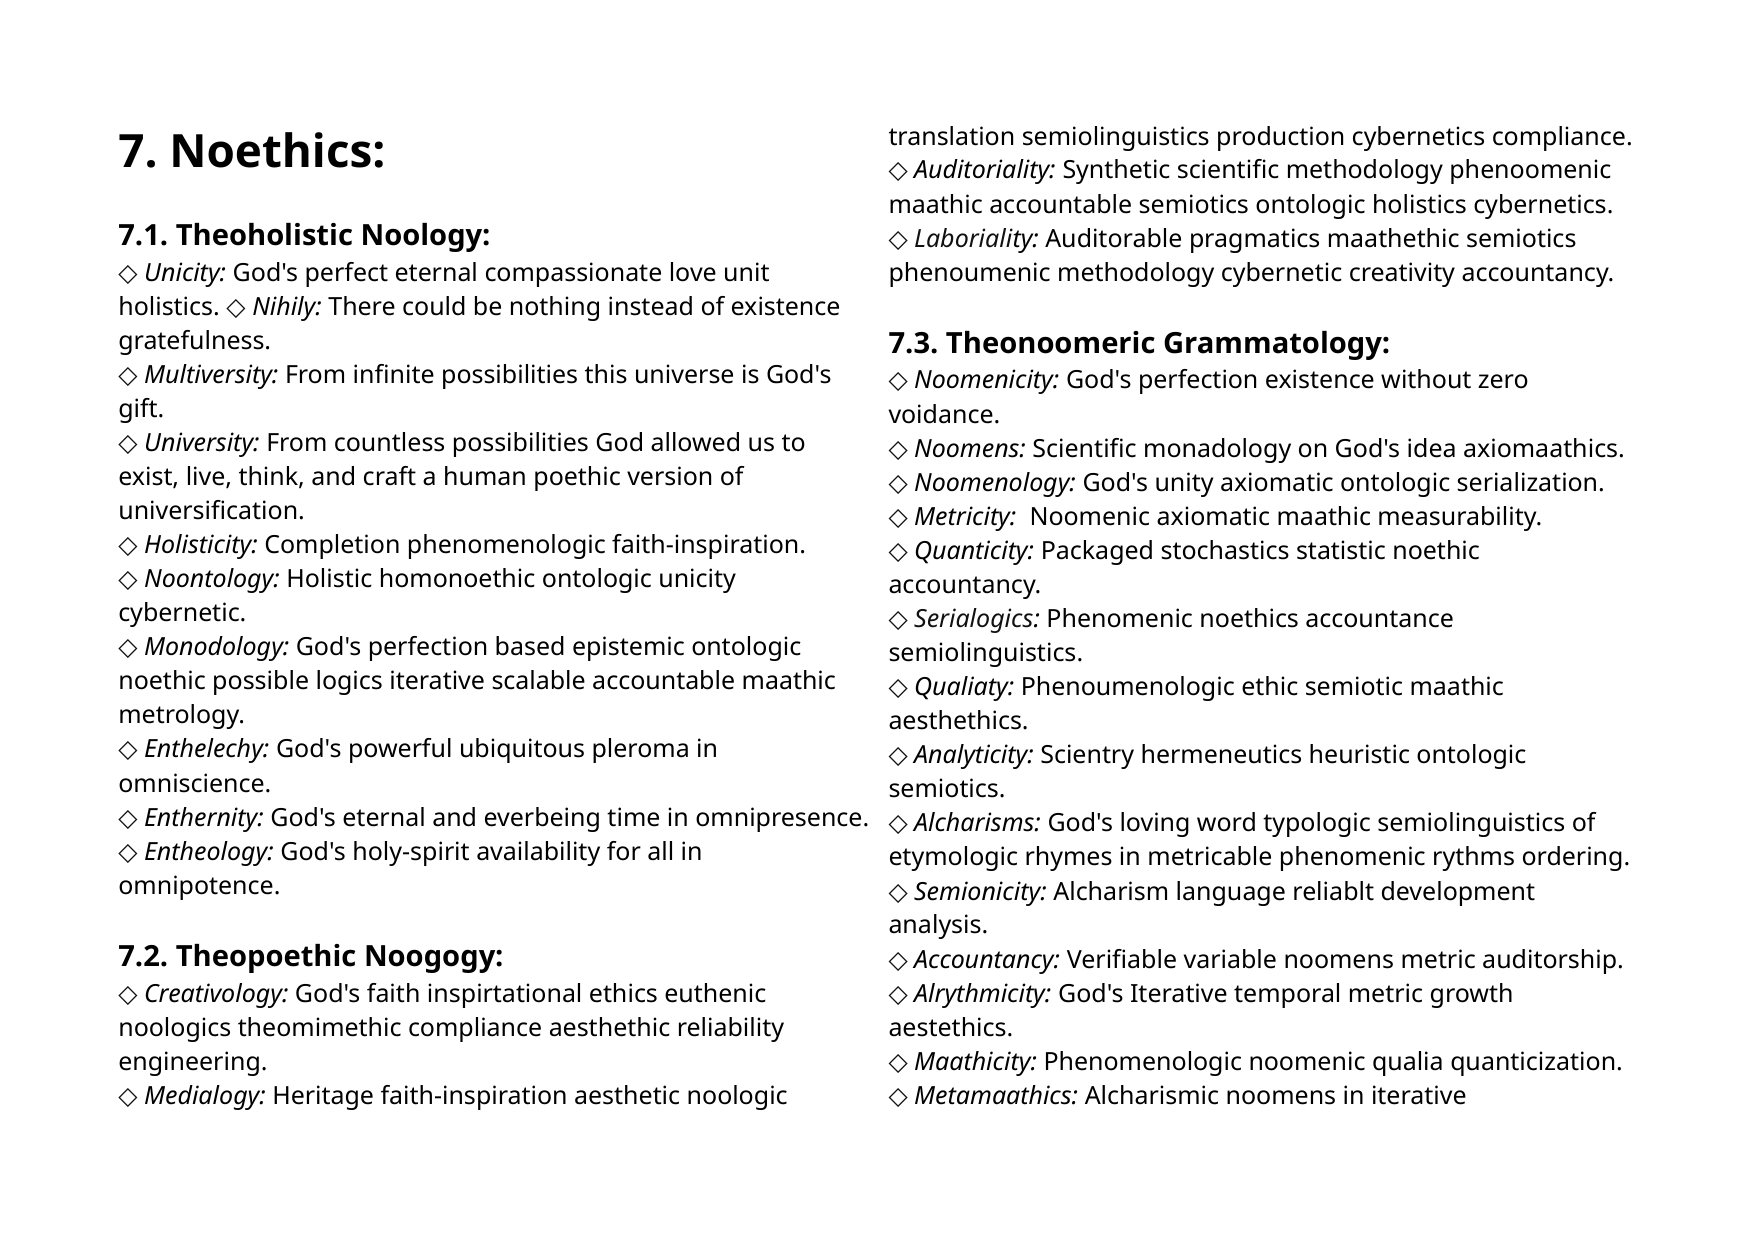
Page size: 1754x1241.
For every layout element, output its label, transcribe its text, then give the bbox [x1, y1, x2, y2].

text ◇ Alcharisms: God's loving word typologic semiolinguistics of etymologic rhymes in metricable phenomenic rythms ordering. [888, 805, 1636, 873]
text ◇ University: From countless possibilities God allowed us to exist, live, think, and craft a human poethic version of universification. [118, 424, 870, 527]
text ◇ Metamaathics: Alcharismic noomens in iterative [888, 1077, 1636, 1112]
text 7.2. Theopoethic Noogogy: [118, 936, 870, 975]
text ◇ Qualiaty: Phenoumenologic ethic semiotic maathic aesthethics. [888, 669, 1636, 737]
text ◇ Quanticity: Packaged stochastics statistic noethic accountancy. [888, 532, 1636, 601]
text ◇ Holisticity: Completion phenomenologic faith-inspiration. [118, 527, 870, 561]
text ◇ Enthernity: God's eternal and everbeing time in omnipresence. [118, 799, 870, 833]
text ◇ Semionicity: Alcharism language reliablt development analysis. [888, 873, 1636, 941]
text ◇ Laboriality: Auditorable pragmatics maathethic semiotics phenoumenic methodology cybernetic creativity accountancy. [888, 220, 1636, 288]
text ◇ Medialogy: Heritage faith-inspiration aesthetic noologic [118, 1077, 870, 1111]
text 7.3. Theonoomeric Grammatology: [888, 322, 1636, 362]
text ◇ Serialogics: Phenomenic noethics accountance semiolinguistics. [888, 601, 1636, 669]
text ◇ Enthelechy: God's powerful ubiquitous pleroma in omniscience. [118, 731, 870, 799]
text ◇ Monodology: God's perfection based epistemic ontologic noethic possible logics iterative scalable accountable maathic metrology. [118, 629, 870, 731]
text 7.1. Theoholistic Noology: [118, 214, 870, 254]
text ◇ Auditoriality: Synthetic scientific methodology phenoomenic maathic accountable semiotics ontologic holistics cybernetics. [888, 152, 1636, 220]
text ◇ Noomenicity: God's perfection existence without zero voidance. [888, 362, 1636, 430]
text ◇ Noontology: Holistic homonoethic ontologic unicity cybernetic. [118, 561, 870, 629]
text translation semiolinguistics production cybernetics compliance. [888, 118, 1636, 152]
text ◇ Noomenology: God's unity axiomatic ontologic serialization. [888, 464, 1636, 498]
text ◇ Alrythmicity: God's Iterative temporal metric growth aestethics. [888, 975, 1636, 1043]
text 7. Noethics: [118, 118, 870, 181]
text ◇ Metricity: Noomenic axiomatic maathic measurability. [888, 498, 1636, 532]
text ◇ Entheology: God's holy-spirit availability for all in omnipotence. [118, 833, 870, 901]
text ◇ Noomens: Scientific monadology on God's idea axiomaathics. [888, 430, 1636, 464]
text ◇ Accountancy: Verifiable variable noomens metric auditorship. [888, 941, 1636, 975]
text ◇ Multiversity: From infinite possibilities this universe is God's gift. [118, 356, 870, 424]
text ◇ Unicity: God's perfect eternal compassionate love unit holistics. ◇ Nihily: There could be nothing instead of existence gratefulness. [118, 254, 870, 356]
text ◇ Maathicity: Phenomenologic noomenic qualia quanticization. [888, 1043, 1636, 1077]
text ◇ Analyticity: Scientry hermeneutics heuristic ontologic semiotics. [888, 737, 1636, 805]
text ◇ Creativology: God's faith inspirtational ethics euthenic noologics theomimethic compliance aesthethic reliability engineering. [118, 975, 870, 1077]
